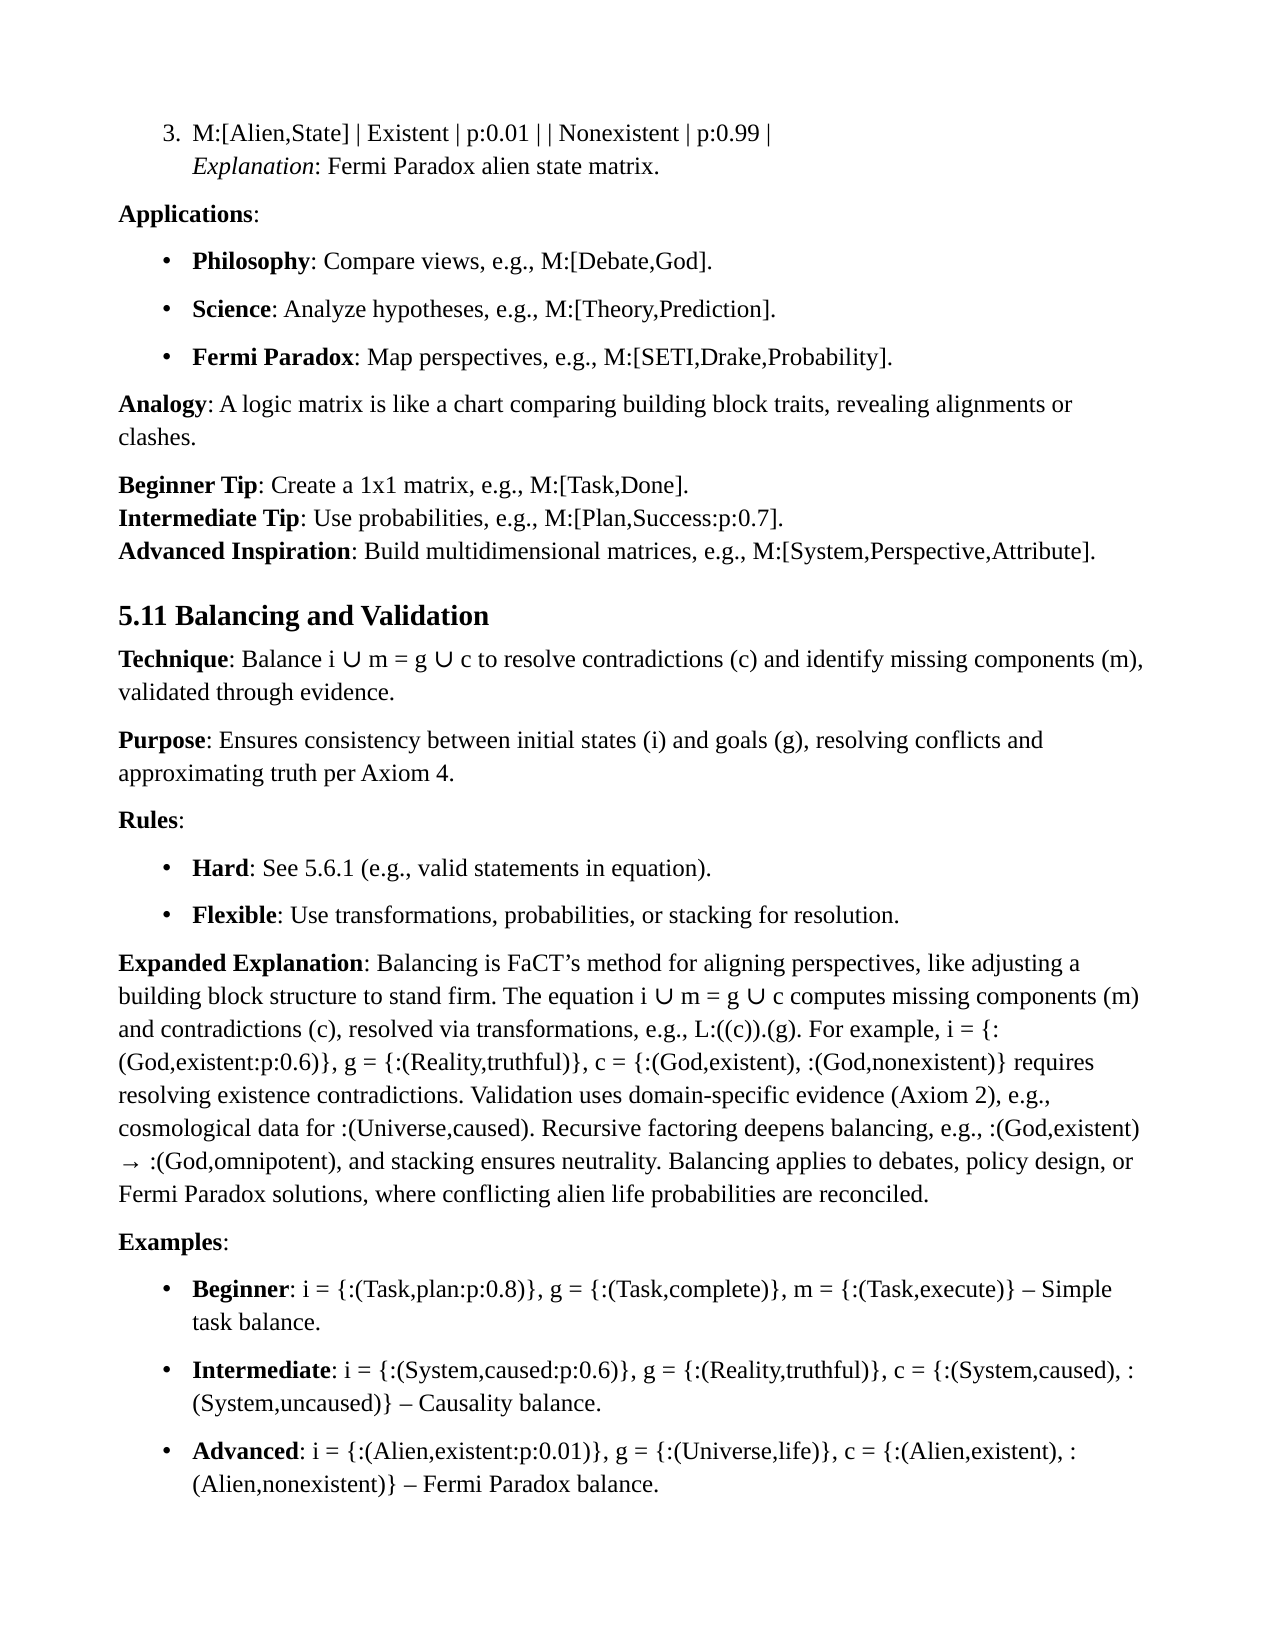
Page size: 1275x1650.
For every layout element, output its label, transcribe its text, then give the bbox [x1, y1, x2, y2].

text Purpose: Ensures consistency between initial states (i) and goals (g), resolving conflicts and approximating truth per Axiom 4. [118, 725, 1157, 786]
text Analogy: A logic matrix is like a chart comparing building block traits, revealing alignments or clashes. [118, 389, 1157, 451]
subtitle 5.11 Balancing and Validation [118, 598, 1157, 632]
text Examples: [118, 1227, 1157, 1256]
text Expanded Explanation: Balancing is FaCT’s method for aligning perspectives, like adjusting a building block structure to stand firm. The equation i ∪ m = g ∪ c computes missing components (m) and contradictions (c), resolved via transformations, e.g., L:((c)).(g). For example, i = {:(God,existent:p:0.6)}, g = {:(Reality,truthful)}, c = {:(God,existent), :(God,nonexistent)} requires resolving existence contradictions. Validation uses domain-specific evidence (Axiom 2), e.g., cosmological data for :(Universe,caused). Recursive factoring deepens balancing, e.g., :(God,existent) → :(God,omnipotent), and stacking ensures neutrality. Balancing applies to debates, policy design, or Fermi Paradox solutions, where conflicting alien life probabilities are reconciled. [118, 948, 1157, 1208]
list Hard: See 5.6.1 (e.g., valid statements in equation). [162, 853, 1157, 882]
list Flexible: Use transformations, probabilities, or stacking for resolution. [162, 901, 1157, 929]
text Beginner Tip: Create a 1x1 matrix, e.g., M:[Task,Done]. Intermediate Tip: Use probabilities, e.g., M:[Plan,Success:p:0.7]. Advanced Inspiration: Build multidimensional matrices, e.g., M:[System,Perspective,Attribute]. [118, 470, 1157, 564]
list M:[Alien,State] | Existent | p:0.01 | | Nonexistent | p:0.99 | Explanation: Fermi Paradox alien state matrix. [162, 118, 1157, 180]
list Advanced: i = {:(Alien,existent:p:0.01)}, g = {:(Universe,life)}, c = {:(Alien,existent), :(Alien,nonexistent)} – Fermi Paradox balance. [162, 1436, 1157, 1497]
list Philosophy: Compare views, e.g., M:[Debate,God]. [162, 246, 1157, 275]
list Intermediate: i = {:(System,caused:p:0.6)}, g = {:(Reality,truthful)}, c = {:(System,caused), :(System,uncaused)} – Causality balance. [162, 1355, 1157, 1417]
list Fermi Paradox: Map perspectives, e.g., M:[SETI,Drake,Probability]. [162, 342, 1157, 370]
text Rules: [118, 805, 1157, 834]
text Technique: Balance i ∪ m = g ∪ c to resolve contradictions (c) and identify missing components (m), validated through evidence. [118, 644, 1157, 706]
text Applications: [118, 199, 1157, 227]
list Beginner: i = {:(Task,plan:p:0.8)}, g = {:(Task,complete)}, m = {:(Task,execute)} – Simple task balance. [162, 1274, 1157, 1336]
list Science: Analyze hypotheses, e.g., M:[Theory,Prediction]. [162, 294, 1157, 323]
